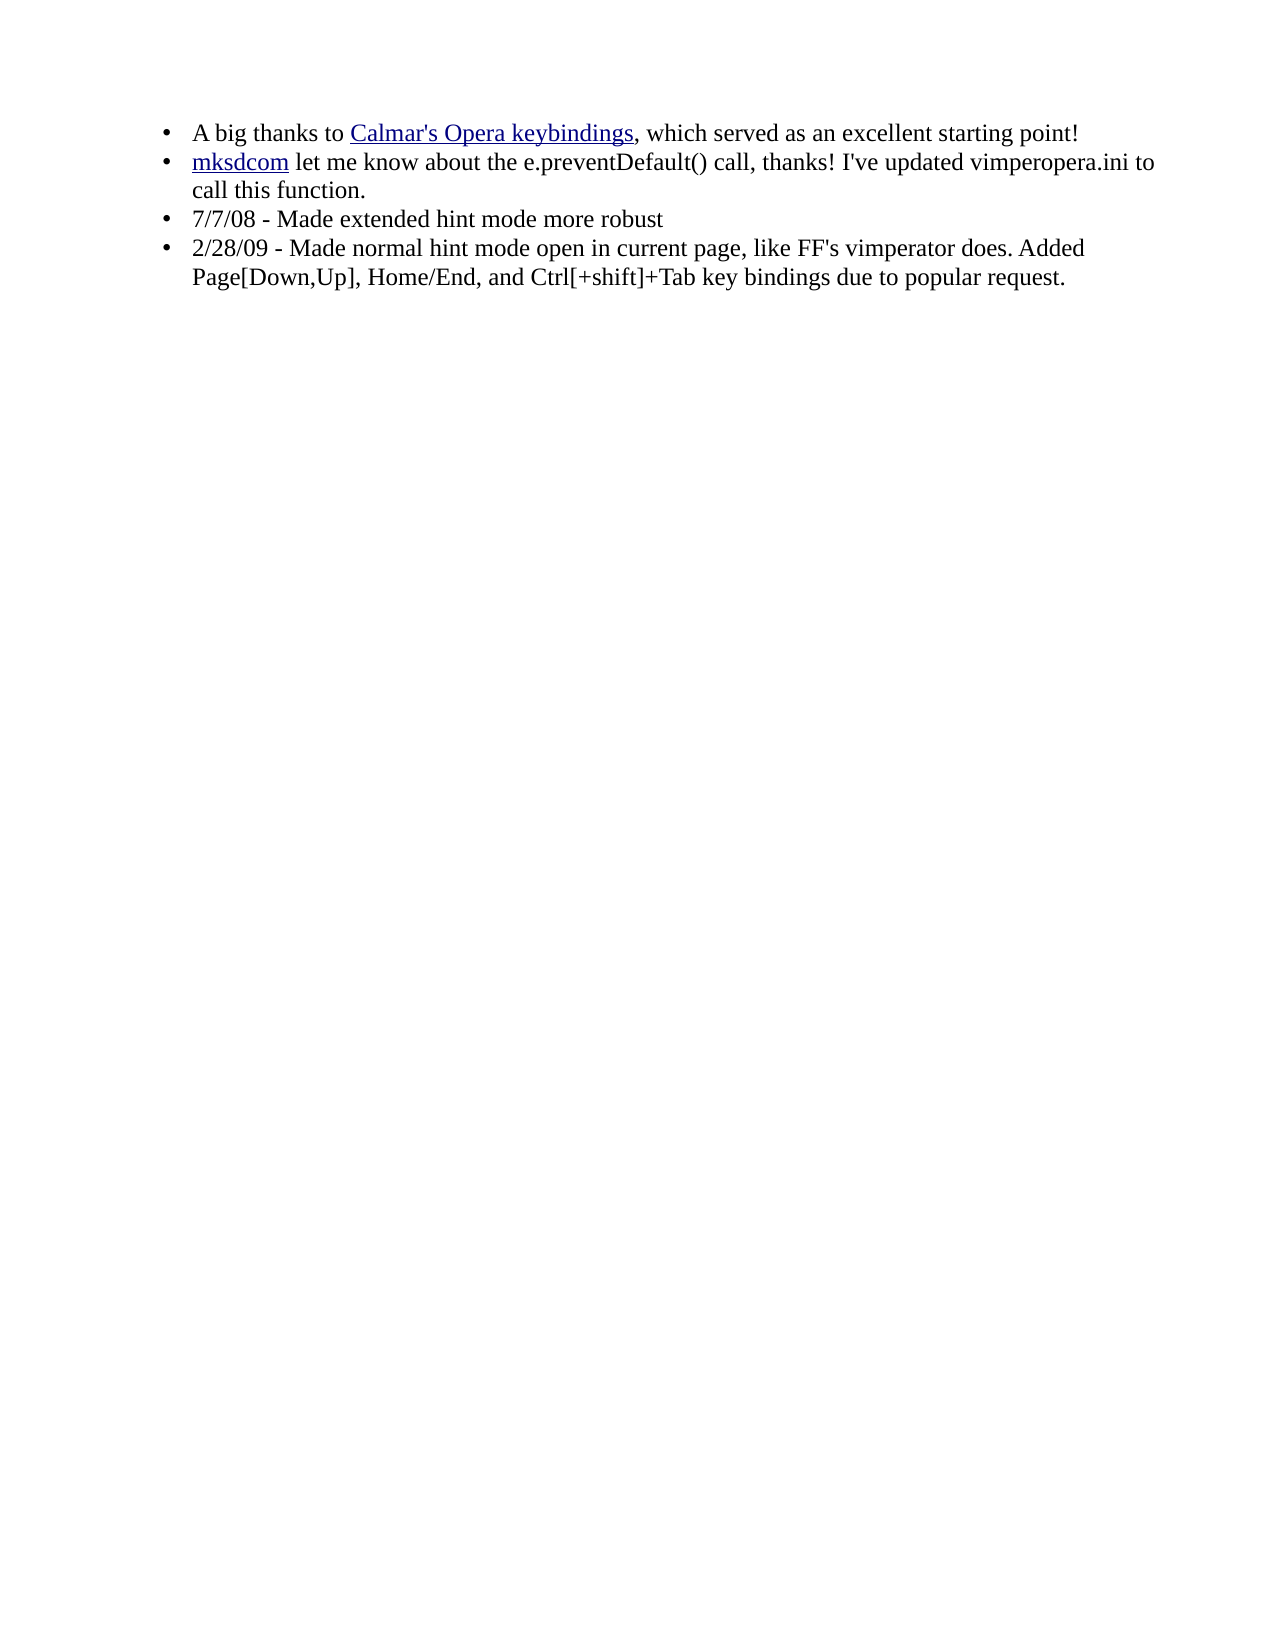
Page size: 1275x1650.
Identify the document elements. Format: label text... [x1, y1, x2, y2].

list mksdcom let me know about the e.preventDefault() call, thanks! I've updated vimperopera.ini to call this function. [162, 147, 1157, 204]
list 2/28/09 - Made normal hint mode open in current page, like FF's vimperator does. Added Page[Down,Up], Home/End, and Ctrl[+shift]+Tab key bindings due to popular request. [162, 233, 1157, 291]
list A big thanks to Calmar's Opera keybindings, which served as an excellent starting point! [162, 118, 1157, 147]
list 7/7/08 - Made extended hint mode more robust [162, 204, 1157, 233]
